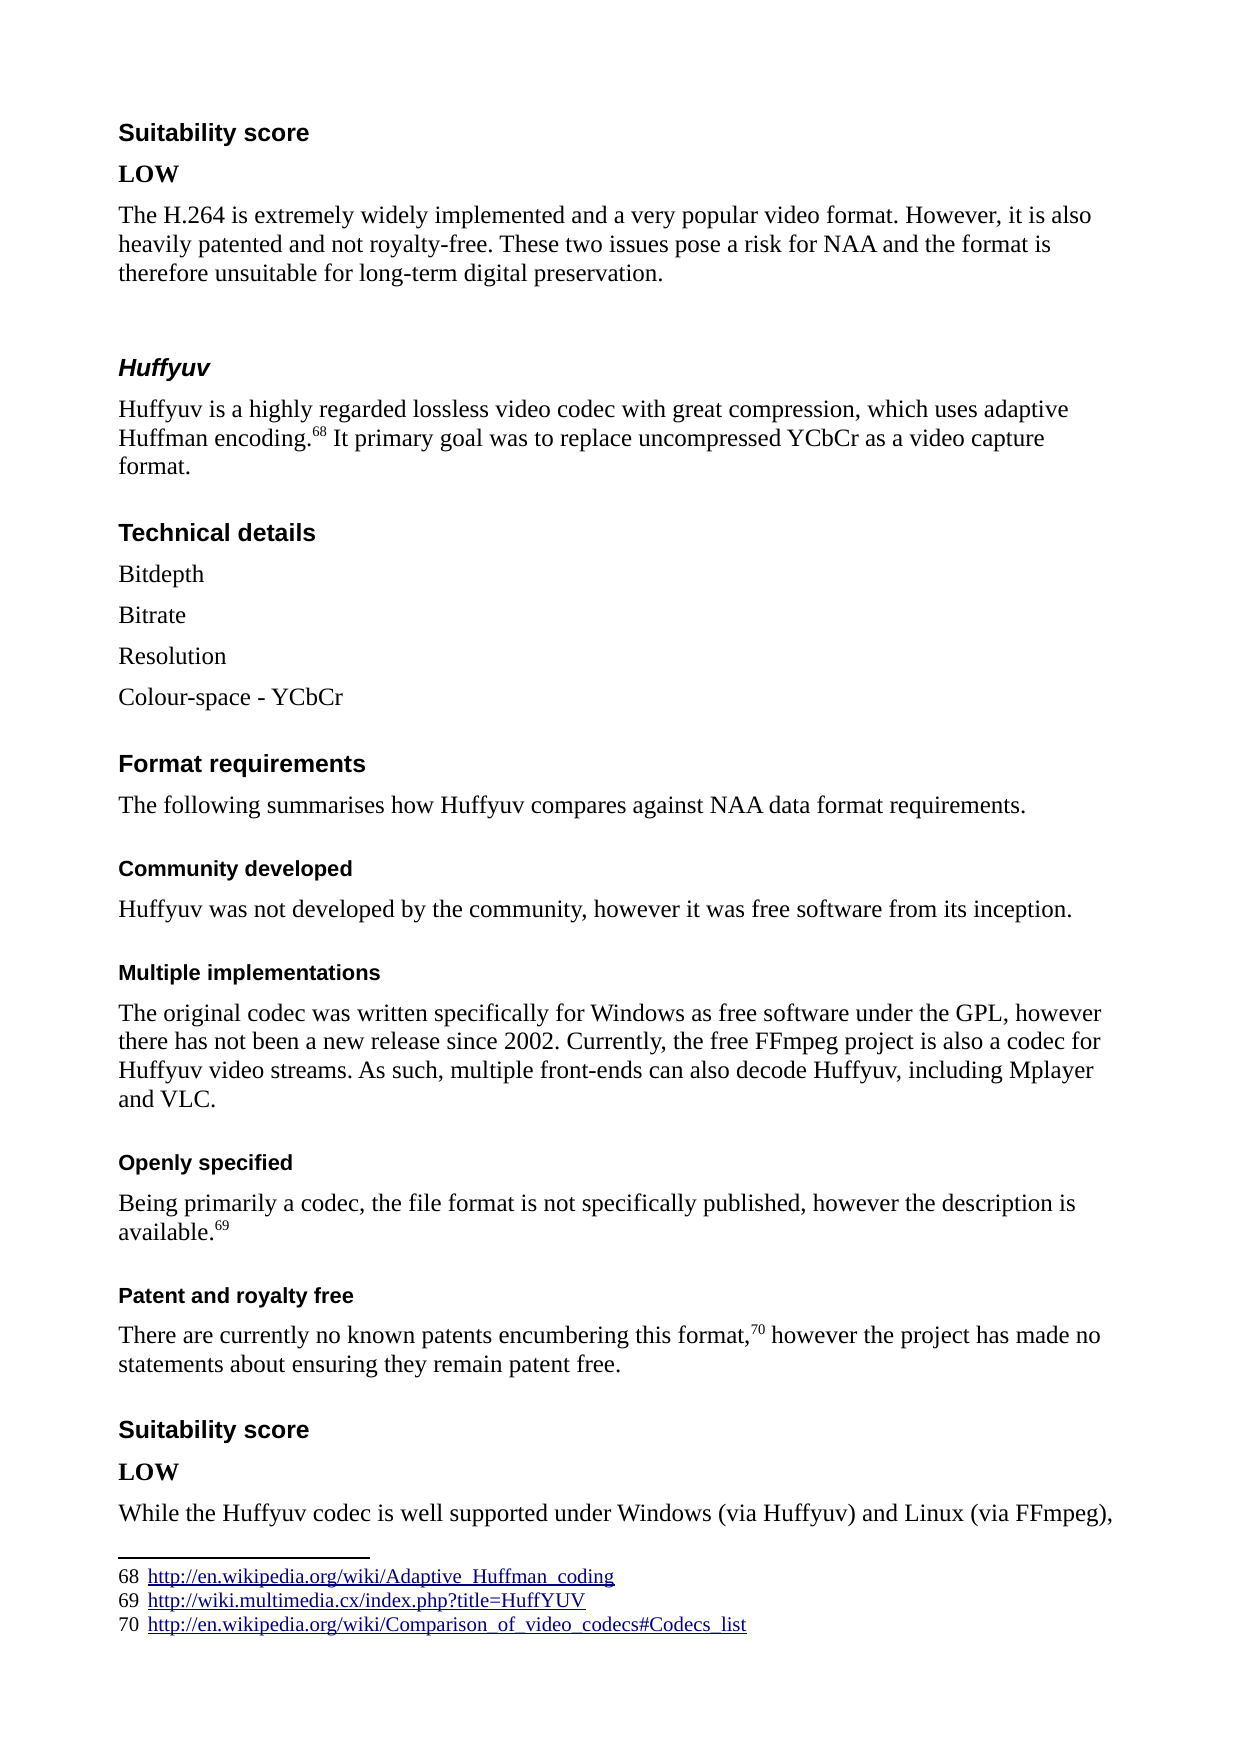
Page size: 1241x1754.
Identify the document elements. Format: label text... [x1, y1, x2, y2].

subtitle Patent and royalty free [118, 1283, 1122, 1308]
text There are currently no known patents encumbering this format, however the project has made no statements about ensuring they remain patent free. [118, 1321, 1122, 1378]
subtitle Community developed [118, 856, 1122, 881]
subtitle Multiple implementations [118, 960, 1122, 985]
text Huffyuv was not developed by the community, however it was free software from its inception. [118, 894, 1122, 922]
text Bitrate [118, 600, 1122, 629]
subtitle Technical details [118, 518, 1122, 546]
subtitle Huffyuv [118, 353, 1122, 381]
subtitle Suitability score [118, 118, 1122, 147]
text Bitdepth [118, 559, 1122, 587]
text Being primarily a codec, the file format is not specifically published, however the description is available. [118, 1188, 1122, 1245]
text While the Huffyuv codec is well supported under Windows (via Huffyuv) and Linux (via FFmpeg), [118, 1498, 1122, 1527]
text The following summarises how Huffyuv compares against NAA data format requirements. [118, 790, 1122, 818]
text Huffyuv is a highly regarded lossless video codec with great compression, which uses adaptive Huffman encoding. It primary goal was to replace uncompressed YCbCr as a video capture format. [118, 394, 1122, 480]
subtitle Openly specified [118, 1150, 1122, 1175]
text Resolution [118, 641, 1122, 670]
subtitle Format requirements [118, 749, 1122, 777]
text The original codec was written specifically for Windows as free software under the GPL, however there has not been a new release since 2002. Currently, the free FFmpeg project is also a codec for Huffyuv video streams. As such, multiple front-ends can also decode Huffyuv, including Mplayer and VLC. [118, 998, 1122, 1113]
text http://wiki.multimedia.cx/index.php?title=HuffYUV [118, 1588, 1122, 1612]
text http://en.wikipedia.org/wiki/Adaptive_Huffman_coding [118, 1564, 1122, 1588]
text LOW [118, 159, 1122, 188]
subtitle Suitability score [118, 1416, 1122, 1444]
text LOW [118, 1457, 1122, 1485]
text The H.264 is extremely widely implemented and a very popular video format. However, it is also heavily patented and not royalty-free. These two issues pose a risk for NAA and the format is therefore unsuitable for long-term digital preservation. [118, 200, 1122, 287]
text Colour-space - YCbCr [118, 682, 1122, 711]
text http://en.wikipedia.org/wiki/Comparison_of_video_codecs#Codecs_list [118, 1612, 1122, 1636]
